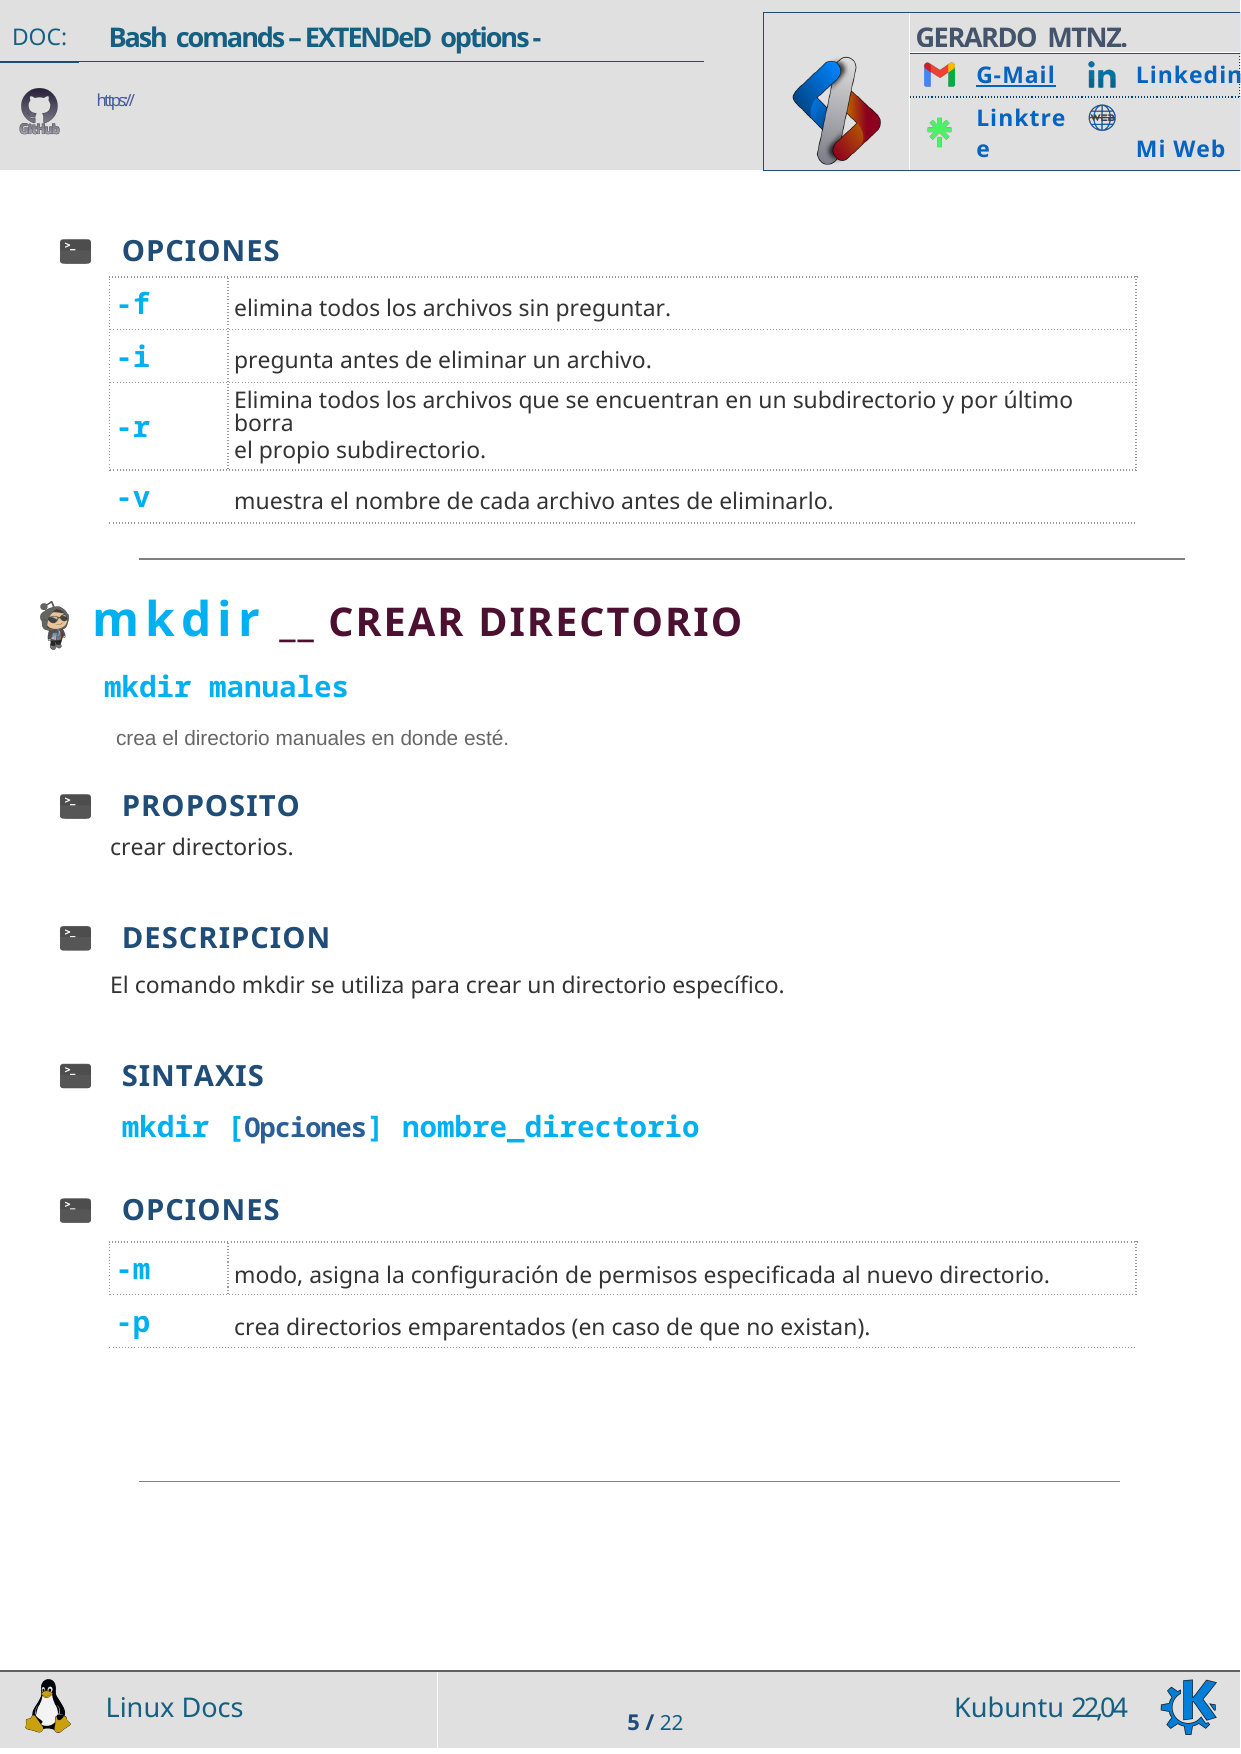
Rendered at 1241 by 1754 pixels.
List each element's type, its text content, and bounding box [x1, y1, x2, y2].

table_cell -i [109, 329, 228, 381]
text crea el directorio manuales en donde esté. [116, 726, 1240, 749]
picture [40, 601, 69, 650]
table_cell Elimina todos los archivos que se encuentran en un subdirectorio y por último borra el propio subdirectorio. [228, 381, 1136, 469]
subtitle OPCIONES [57, 230, 1185, 270]
picture [924, 117, 955, 148]
table_header -f [109, 276, 228, 329]
picture [1086, 101, 1118, 134]
subtitle PROPOSITO [57, 785, 1185, 825]
table_cell pregunta antes de eliminar un archivo. [228, 329, 1136, 381]
subtitle mkdir __ CREAR DIRECTORIO [39, 585, 1240, 650]
table_header -m [109, 1241, 228, 1294]
text mkdir manuales [104, 666, 1240, 706]
picture [1086, 58, 1118, 91]
table_cell -v [109, 469, 228, 522]
subtitle SINTAXIS [57, 1055, 1185, 1094]
table_cell muestra el nombre de cada archivo antes de eliminarlo. [228, 469, 1136, 522]
picture [1158, 1677, 1218, 1737]
subtitle OPCIONES [57, 1189, 1185, 1229]
picture [923, 58, 956, 91]
picture [11, 83, 68, 139]
table_cell crea directorios emparentados (en caso de que no existan). [228, 1294, 1136, 1346]
table_cell -r [109, 381, 228, 469]
picture [783, 50, 890, 165]
subtitle DESCRIPCION [57, 917, 1185, 957]
text crear directorios. [110, 831, 1240, 862]
table_cell -p [109, 1294, 228, 1346]
table_header modo, asigna la configuración de permisos especificada al nuevo directorio. [228, 1241, 1136, 1294]
table_header elimina todos los archivos sin preguntar. [228, 276, 1136, 329]
text El comando mkdir se utiliza para crear un directorio específico. [110, 969, 1240, 1000]
text mkdir [Opciones] nombre_directorio [122, 1106, 1240, 1146]
picture [17, 1677, 77, 1737]
